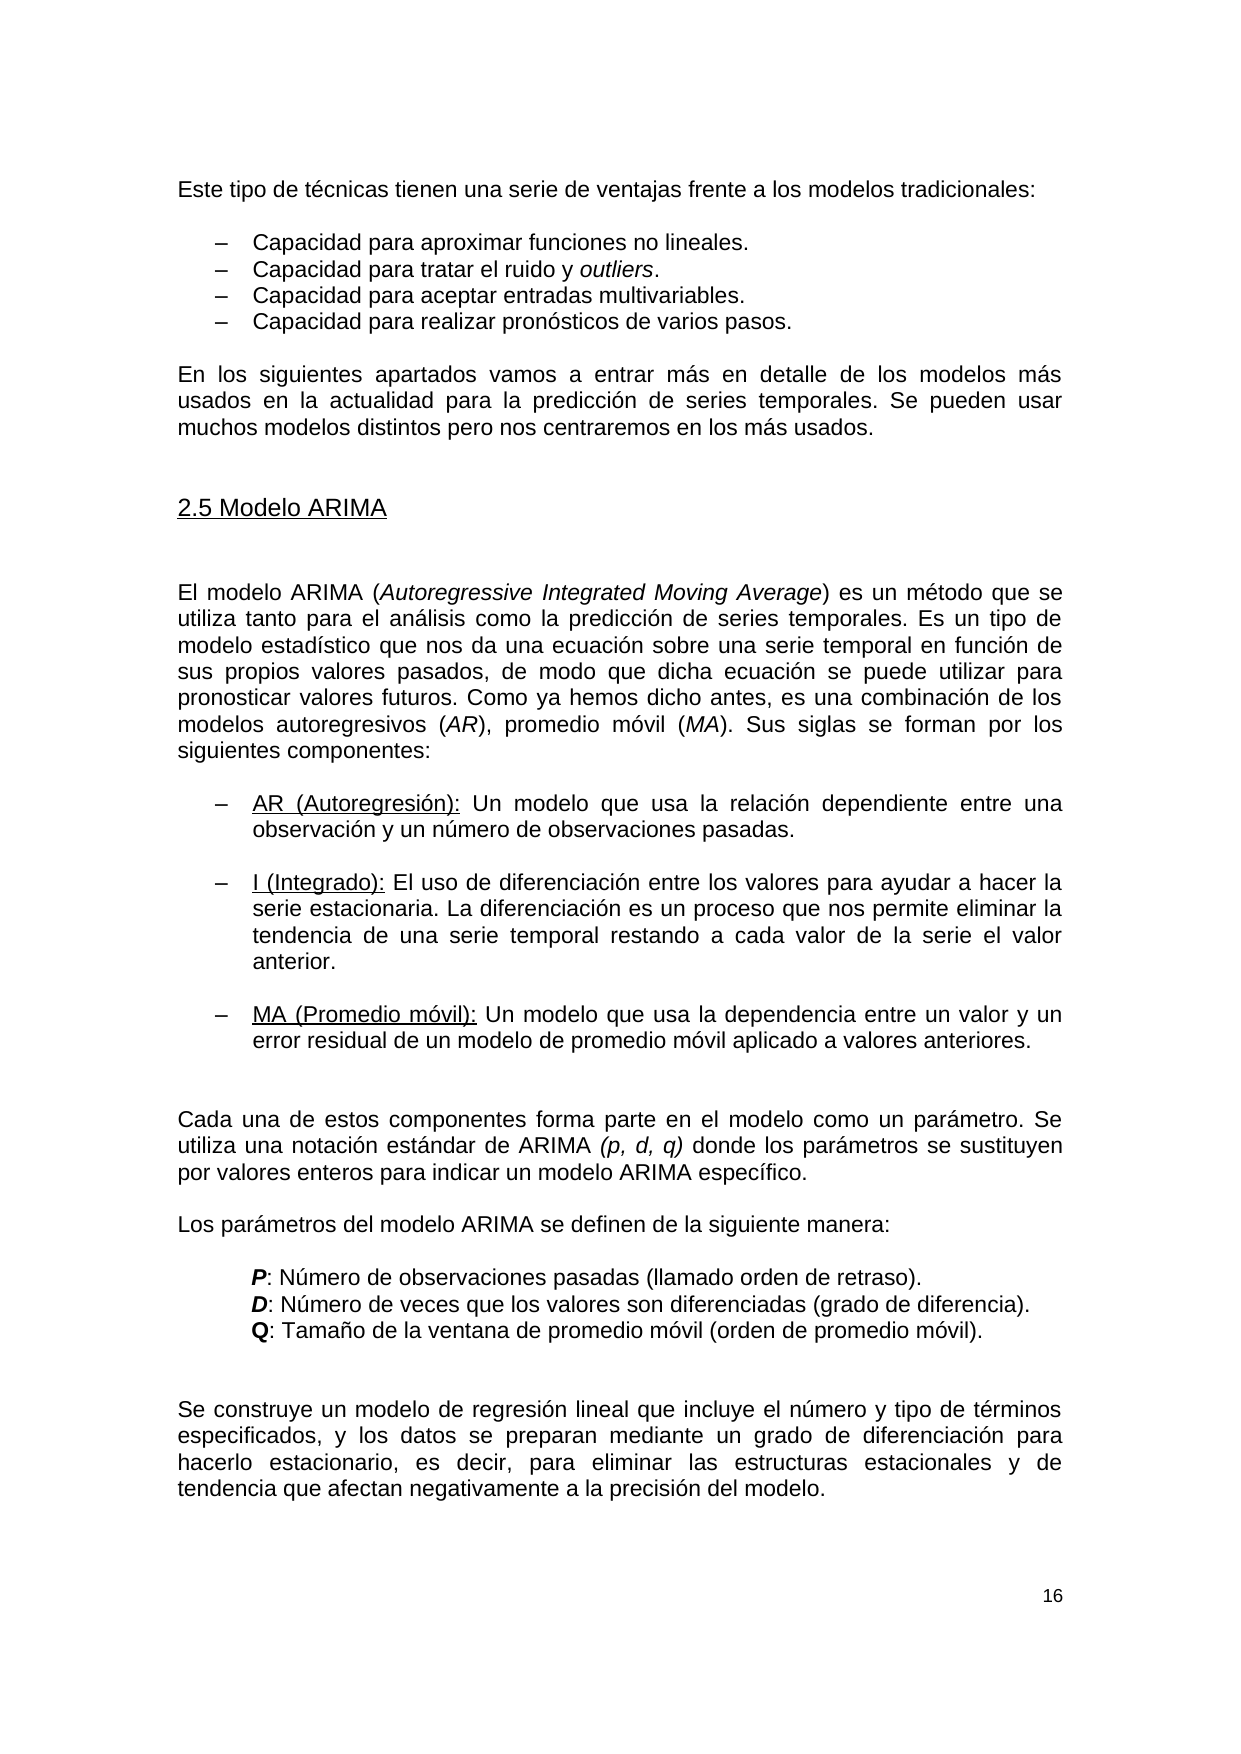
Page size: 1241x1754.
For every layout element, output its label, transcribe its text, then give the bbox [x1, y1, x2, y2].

text El modelo ARIMA (Autoregressive Integrated Moving Average) es un método que se utiliza tanto para el análisis como la predicción de series temporales. Es un tipo de modelo estadístico que nos da una ecuación sobre una serie temporal en función de sus propios valores pasados, de modo que dicha ecuación se puede utilizar para pronosticar valores futuros. Como ya hemos dicho antes, es una combinación de los modelos autoregresivos (AR), promedio móvil (MA). Sus siglas se forman por los siguientes componentes: [177, 579, 1063, 763]
text Se construye un modelo de regresión lineal que incluye el número y tipo de términos especificados, y los datos se preparan mediante un grado de diferenciación para hacerlo estacionario, es decir, para eliminar las estructuras estacionales y de tendencia que afectan negativamente a la precisión del modelo. [177, 1396, 1063, 1501]
text D: Número de veces que los valores son diferenciadas (grado de diferencia). [177, 1291, 1063, 1317]
list I (Integrado): El uso de diferenciación entre los valores para ayudar a hacer la serie estacionaria. La diferenciación es un proceso que nos permite eliminar la tendencia de una serie temporal restando a cada valor de la serie el valor anterior. [215, 869, 1063, 974]
text Q: Tamaño de la ventana de promedio móvil (orden de promedio móvil). [177, 1317, 1063, 1343]
subtitle 2.5 Modelo ARIMA [177, 493, 1063, 521]
list Capacidad para tratar el ruido y outliers. [215, 256, 1063, 282]
text Cada una de estos componentes forma parte en el modelo como un parámetro. Se utiliza una notación estándar de ARIMA (p, d, q) donde los parámetros se sustituyen por valores enteros para indicar un modelo ARIMA específico. [177, 1106, 1063, 1185]
text En los siguientes apartados vamos a entrar más en detalle de los modelos más usados en la actualidad para la predicción de series temporales. Se pueden usar muchos modelos distintos pero nos centraremos en los más usados. [177, 361, 1063, 440]
text Este tipo de técnicas tienen una serie de ventajas frente a los modelos tradicionales: [177, 176, 1063, 203]
list Capacidad para aceptar entradas multivariables. [215, 282, 1063, 308]
list Capacidad para realizar pronósticos de varios pasos. [215, 308, 1063, 334]
text P: Número de observaciones pasadas (llamado orden de retraso). [177, 1264, 1063, 1291]
list MA (Promedio móvil): Un modelo que usa la dependencia entre un valor y un error residual de un modelo de promedio móvil aplicado a valores anteriores. [215, 1001, 1063, 1053]
text Los parámetros del modelo ARIMA se definen de la siguiente manera: [177, 1211, 1063, 1238]
list Capacidad para aproximar funciones no lineales. [215, 229, 1063, 256]
list AR (Autoregresión): Un modelo que usa la relación dependiente entre una observación y un número de observaciones pasadas. [215, 790, 1063, 842]
